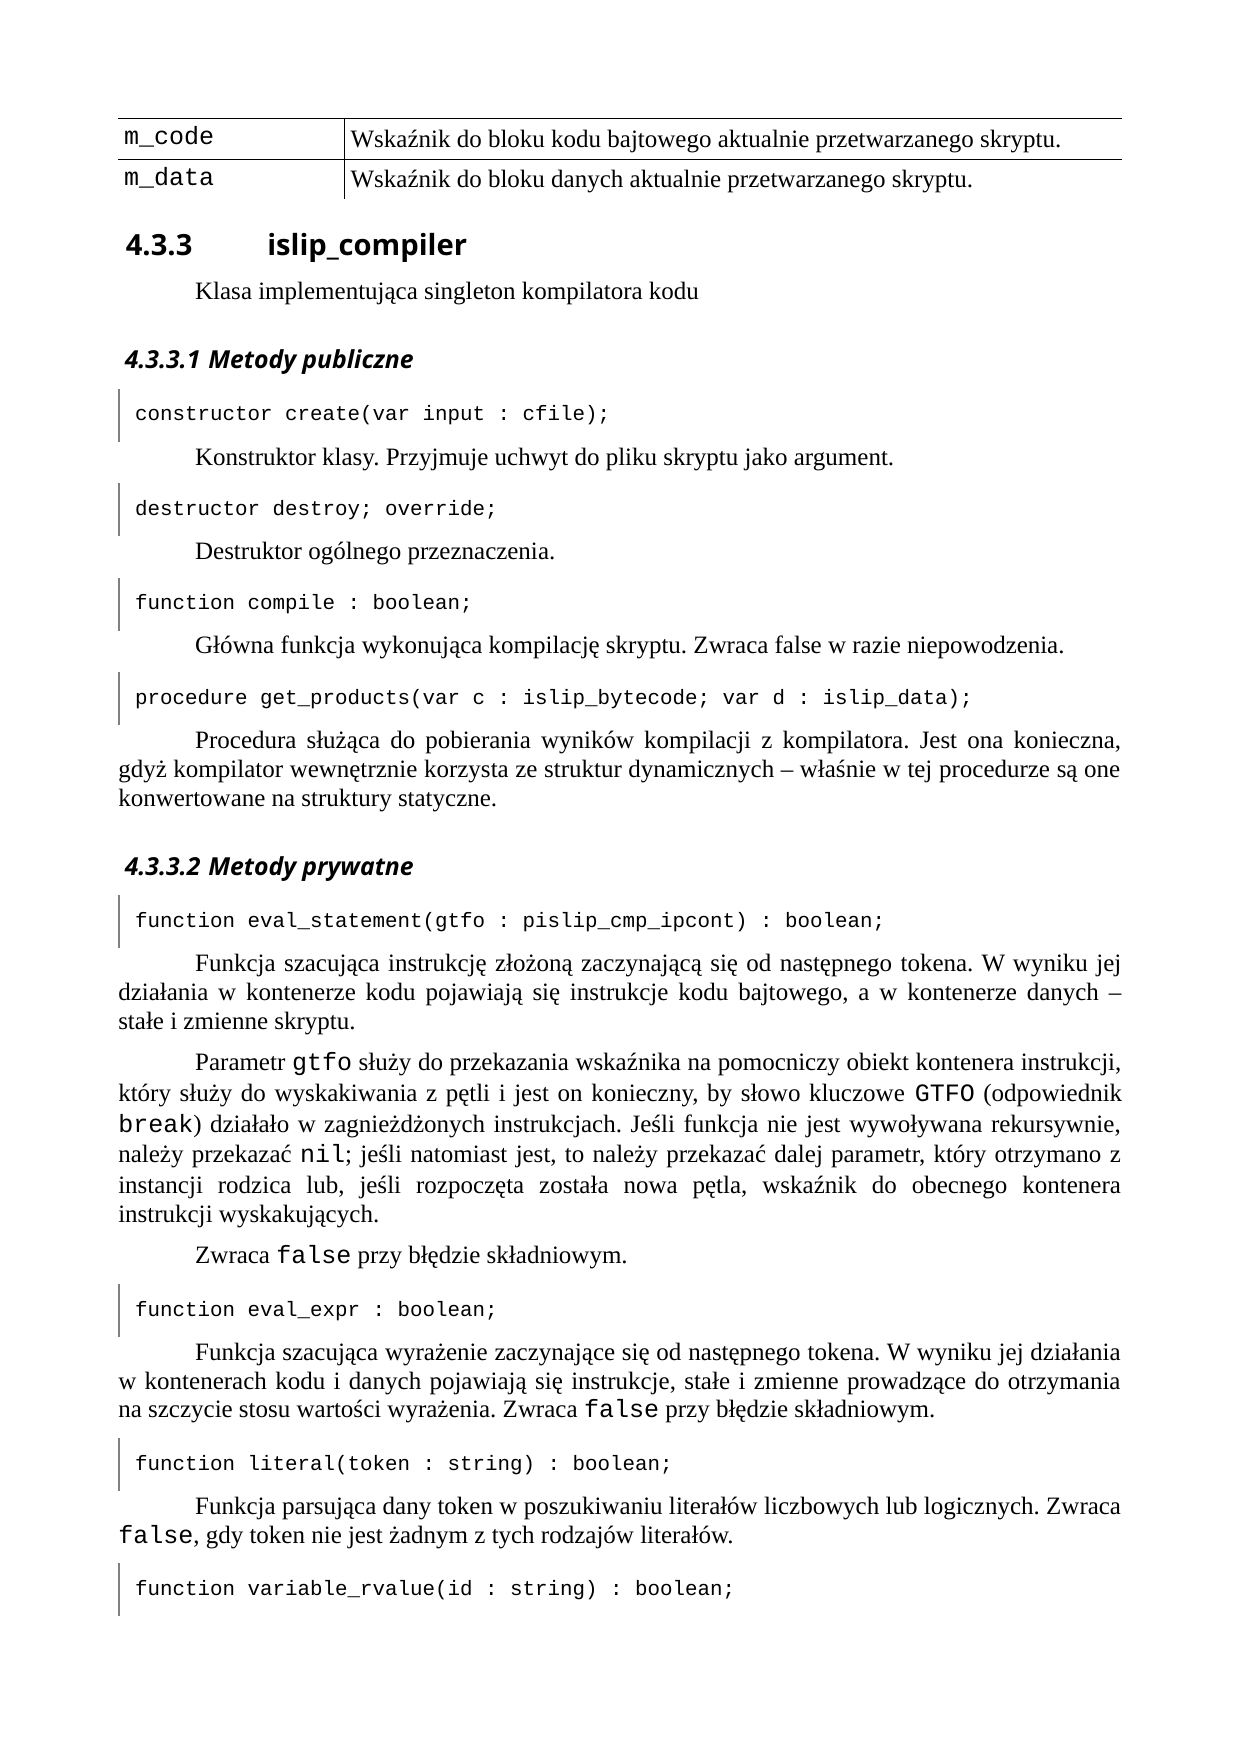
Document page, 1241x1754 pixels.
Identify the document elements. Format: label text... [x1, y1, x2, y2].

text Funkcja szacująca instrukcję złożoną zaczynającą się od następnego tokena. W wyniku jej działania w kontenerze kodu pojawiają się instrukcje kodu bajtowego, a w kontenerze danych – stałe i zmienne skryptu. [118, 948, 1122, 1034]
table_cell Wskaźnik do bloku kodu bajtowego aktualnie przetwarzanego skryptu. [345, 119, 1122, 158]
text function compile : boolean; [118, 577, 1122, 631]
subtitle Metody prywatne [118, 849, 1122, 883]
text Klasa implementująca singleton kompilatora kodu [118, 276, 1122, 305]
table_cell Wskaźnik do bloku danych aktualnie przetwarzanego skryptu. [345, 160, 1122, 199]
text Destruktor ogólnego przeznaczenia. [118, 536, 1122, 565]
subtitle islip_compiler [118, 224, 1122, 263]
text procedure get_products(var c : islip_bytecode; var d : islip_data); [120, 672, 1122, 725]
text Konstruktor klasy. Przyjmuje uchwyt do pliku skryptu jako argument. [118, 442, 1122, 470]
text function eval_statement(gtfo : pislip_cmp_ipcont) : boolean; [120, 895, 1122, 948]
text Główna funkcja wykonująca kompilację skryptu. Zwraca false w razie niepowodzenia. [118, 631, 1122, 659]
text function eval_expr : boolean; [120, 1284, 1122, 1337]
subtitle Metody publiczne [118, 342, 1122, 376]
text function literal(token : string) : boolean; [120, 1438, 1122, 1491]
text destructor destroy; override; [120, 483, 1122, 536]
text Funkcja parsująca dany token w poszukiwaniu literałów liczbowych lub logicznych. Zwraca false, gdy token nie jest żadnym z tych rodzajów literałów. [118, 1491, 1122, 1551]
text constructor create(var input : cfile); [118, 388, 1122, 442]
text Procedura służąca do pobierania wyników kompilacji z kompilatora. Jest ona konieczna, gdyż kompilator wewnętrznie korzysta ze struktur dynamicznych – właśnie w tej procedurze są one konwertowane na struktury statyczne. [118, 725, 1122, 811]
text function variable_rvalue(id : string) : boolean; [120, 1563, 1122, 1616]
table_cell m_data [118, 160, 344, 199]
text Zwraca false przy błędzie składniowym. [118, 1240, 1122, 1271]
table_cell m_code [118, 119, 344, 158]
text Parametr gtfo służy do przekazania wskaźnika na pomocniczy obiekt kontenera instrukcji, który służy do wyskakiwania z pętli i jest on konieczny, by słowo kluczowe GTFO (odpowiednik break) działało w zagnieżdżonych instrukcjach. Jeśli funkcja nie jest wywoływana rekursywnie, należy przekazać nil; jeśli natomiast jest, to należy przekazać dalej parametr, który otrzymano z instancji rodzica lub, jeśli rozpoczęta została nowa pętla, wskaźnik do obecnego kontenera instrukcji wyskakujących. [118, 1047, 1122, 1228]
text Funkcja szacująca wyrażenie zaczynające się od następnego tokena. W wyniku jej działania w kontenerach kodu i danych pojawiają się instrukcje, stałe i zmienne prowadzące do otrzymania na szczycie stosu wartości wyrażenia. Zwraca false przy błędzie składniowym. [118, 1337, 1122, 1425]
